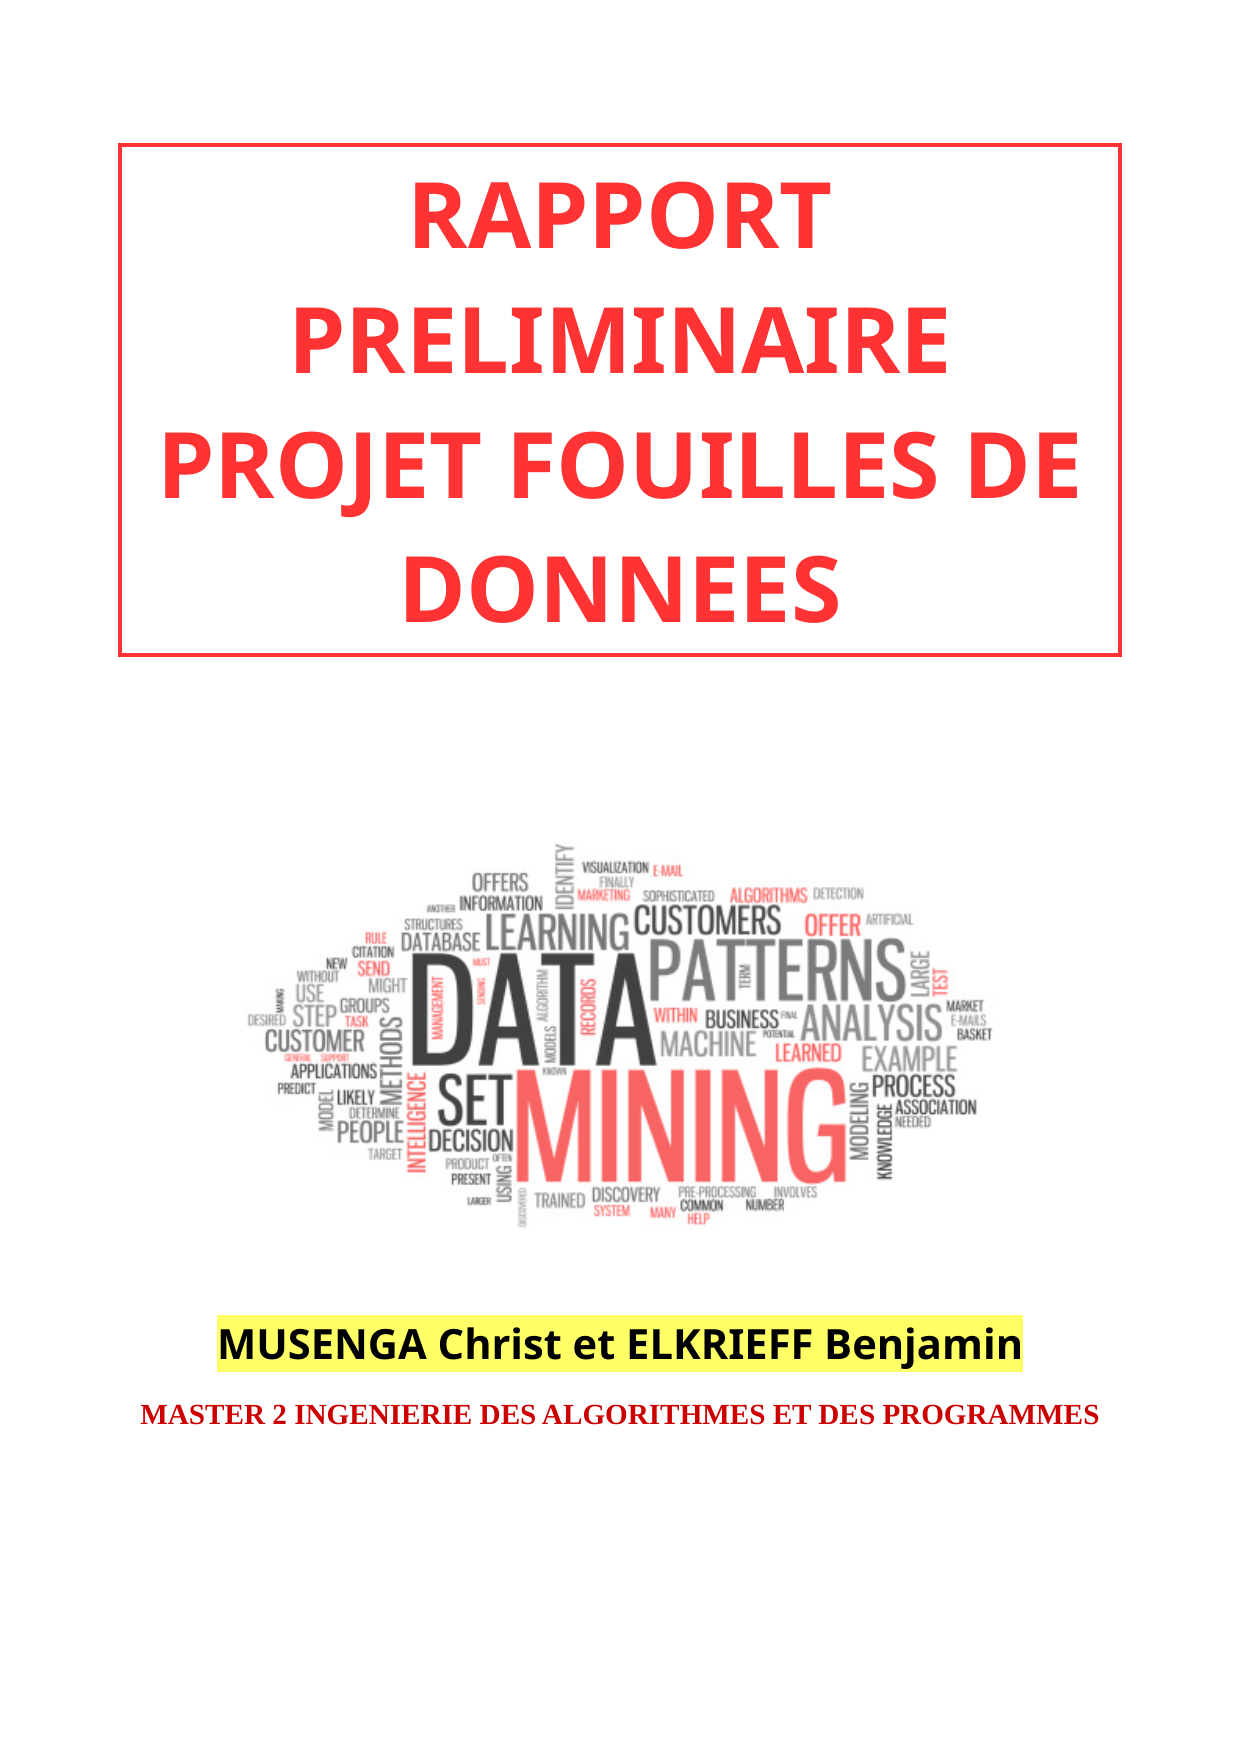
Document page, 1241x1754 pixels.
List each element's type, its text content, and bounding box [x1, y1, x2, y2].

picture [230, 767, 1010, 1304]
text MUSENGA Christ et ELKRIEFF Benjamin [118, 767, 1122, 1372]
text RAPPORT PRELIMINAIRE PROJET FOUILLES DE DONNEES [122, 147, 1118, 653]
text MASTER 2 INGENIERIE DES ALGORITHMES ET DES PROGRAMMES [118, 1397, 1122, 1431]
